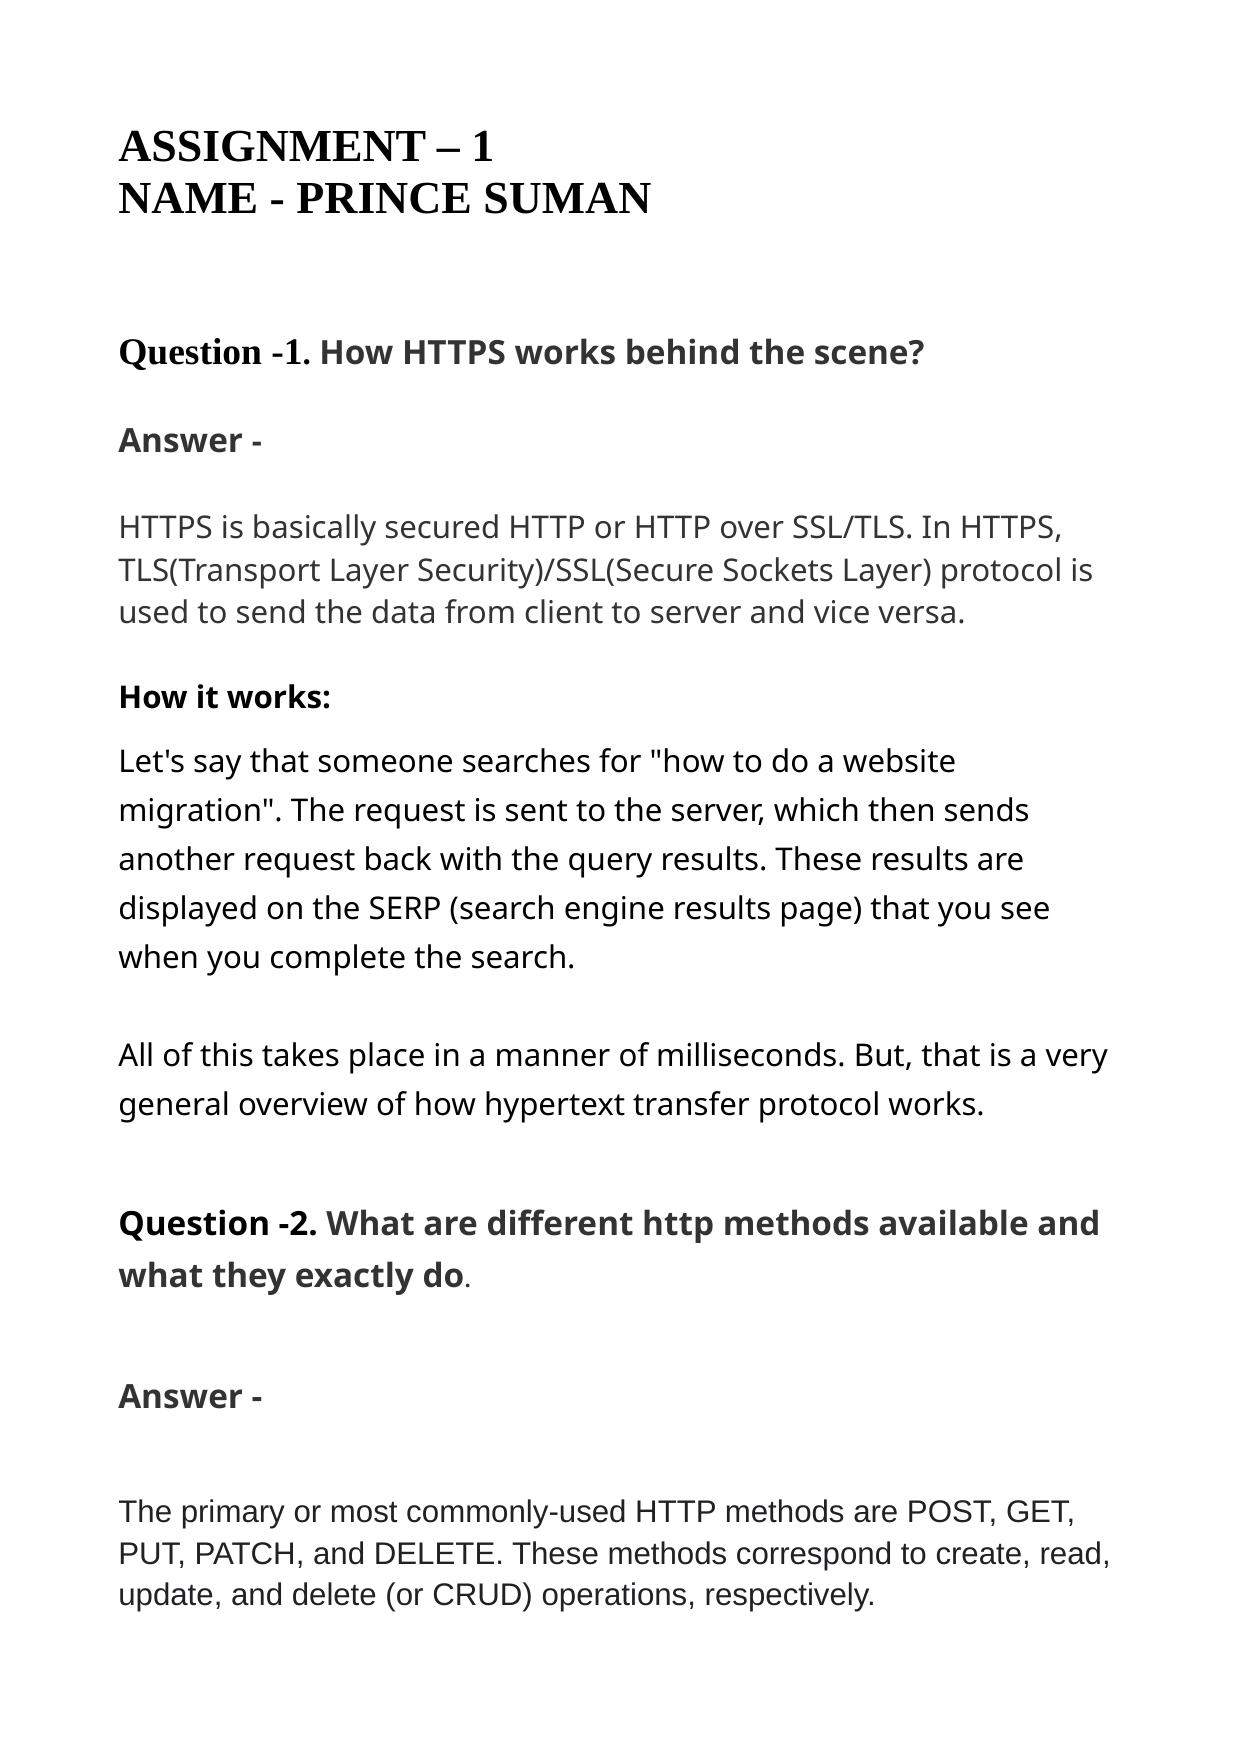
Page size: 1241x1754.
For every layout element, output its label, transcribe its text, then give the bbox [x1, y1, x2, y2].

text TLS(Transport Layer Security)/SSL(Secure Sockets Layer) protocol is used to send the data from client to server and vice versa. [118, 548, 1122, 633]
text Let's say that someone searches for "how to do a website migration". The request is sent to the server, which then sends another request back with the query results. These results are displayed on the SERP (search engine results page) that you see when you complete the search. [118, 739, 1122, 977]
text ASSIGNMENT – 1 [118, 118, 1122, 171]
text The primary or most commonly-used HTTP methods are POST, GET, PUT, PATCH, and DELETE. These methods correspond to create, read, update, and delete (or CRUD) operations, respectively. [118, 1493, 1122, 1612]
text Question -1. How HTTPS works behind the scene? [118, 329, 1122, 374]
text Answer - [118, 417, 1122, 462]
text Question -2. What are different http methods available and what they exactly do. [118, 1199, 1122, 1297]
text HTTPS is basically secured HTTP or HTTP over SSL/TLS. In HTTPS, [118, 505, 1122, 548]
text NAME - PRINCE SUMAN [118, 171, 1122, 223]
text All of this takes place in a manner of milliseconds. But, that is a very general overview of how hypertext transfer protocol works. [118, 1033, 1122, 1124]
text How it works: [118, 675, 1122, 718]
text Answer - [118, 1372, 1122, 1418]
